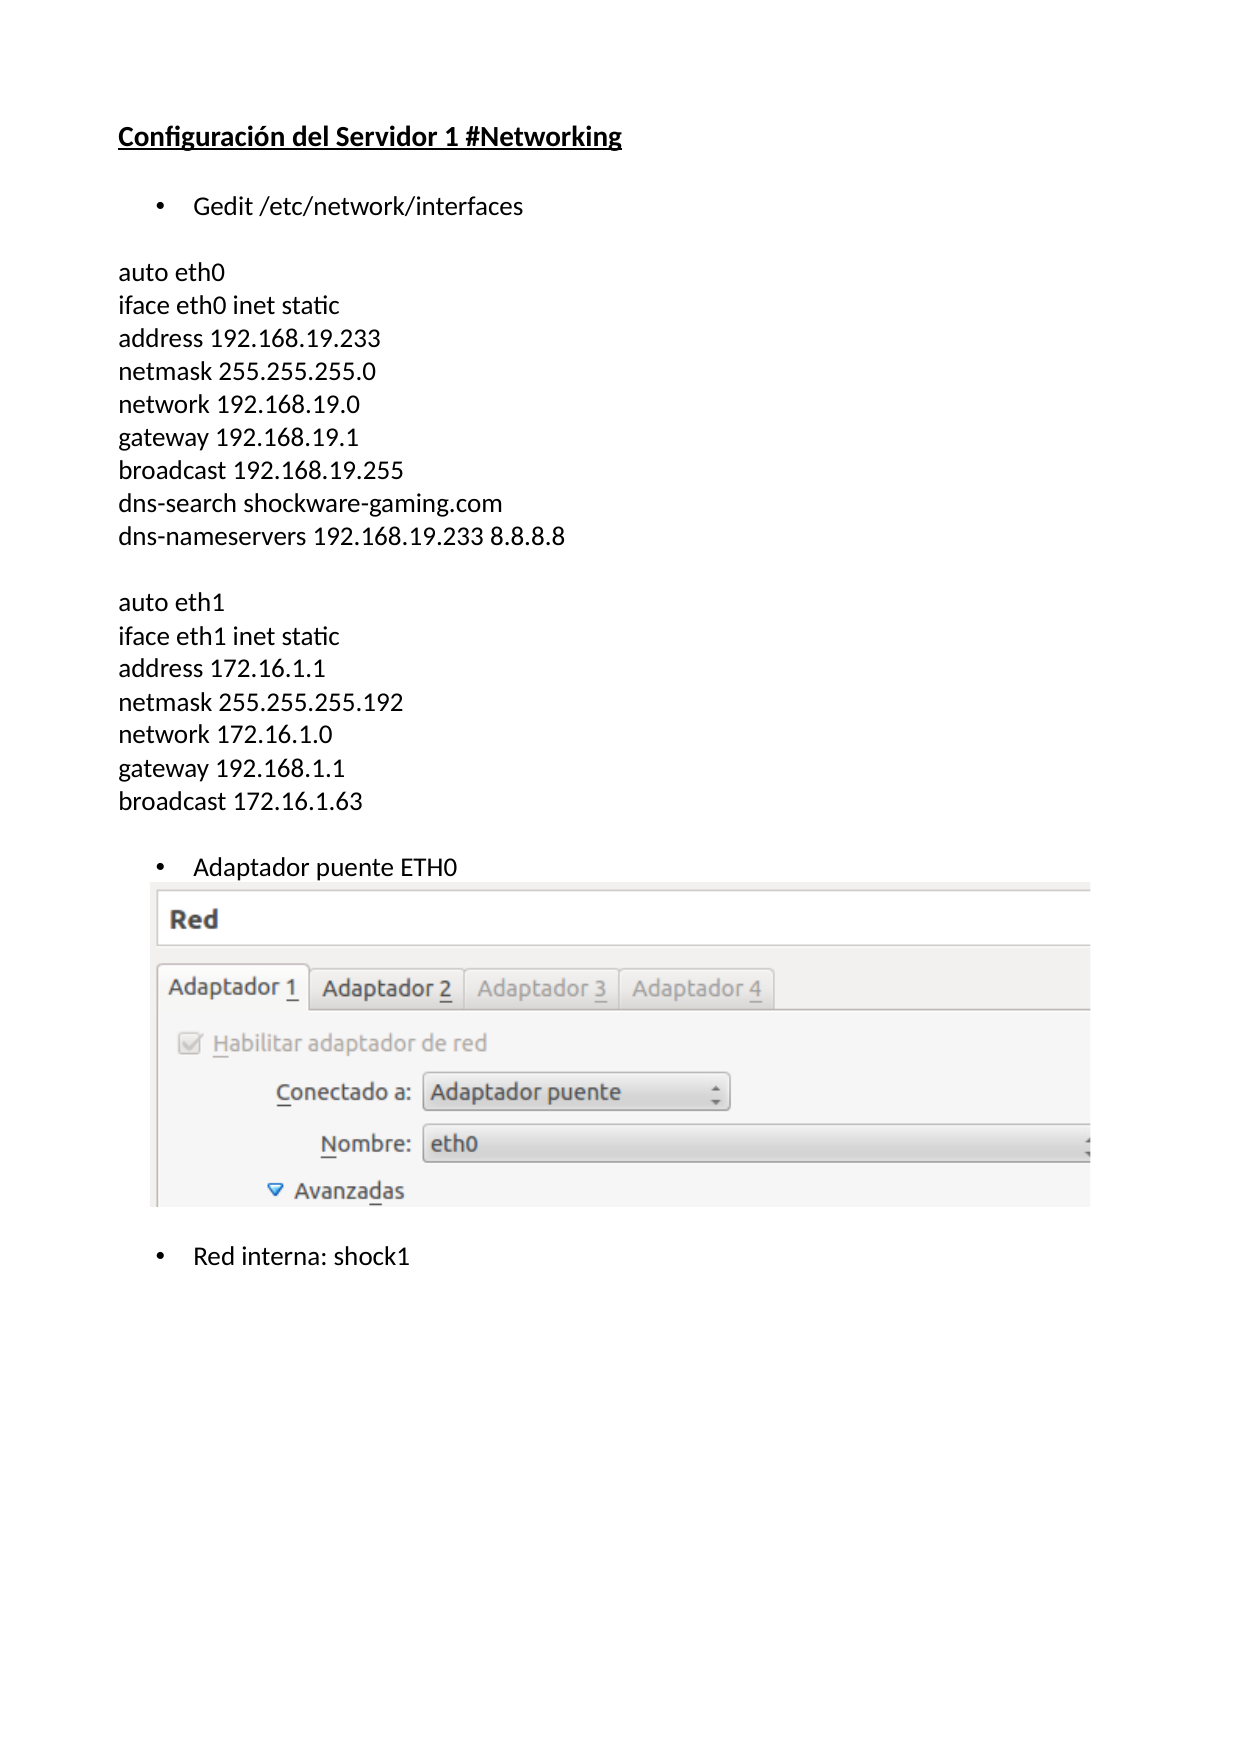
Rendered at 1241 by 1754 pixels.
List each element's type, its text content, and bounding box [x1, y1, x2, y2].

text gateway 192.168.1.1 [118, 751, 1122, 784]
list Red interna: shock1 [156, 1239, 1122, 1272]
text broadcast 172.16.1.63 [118, 784, 1122, 817]
text netmask 255.255.255.0 [118, 354, 1122, 387]
text netmask 255.255.255.192 [118, 685, 1122, 718]
text dns-search shockware-gaming.com [118, 487, 1122, 519]
text gateway 192.168.19.1 [118, 421, 1122, 453]
text auto eth1 [118, 586, 1122, 619]
list Gedit /etc/network/interfaces [156, 189, 1122, 222]
text iface eth0 inet static [118, 288, 1122, 321]
picture [149, 882, 1091, 1207]
text network 192.168.19.0 [118, 387, 1122, 421]
text network 172.16.1.0 [118, 718, 1122, 751]
text address 172.16.1.1 [118, 652, 1122, 685]
text auto eth0 [118, 255, 1122, 288]
text iface eth1 inet static [118, 619, 1122, 652]
text address 192.168.19.233 [118, 321, 1122, 354]
text Configuración del Servidor 1 #Networking [118, 118, 1122, 154]
text dns-nameservers 192.168.19.233 8.8.8.8 [118, 519, 1122, 553]
list Adaptador puente ETH0 [156, 850, 1122, 883]
text broadcast 192.168.19.255 [118, 453, 1122, 487]
